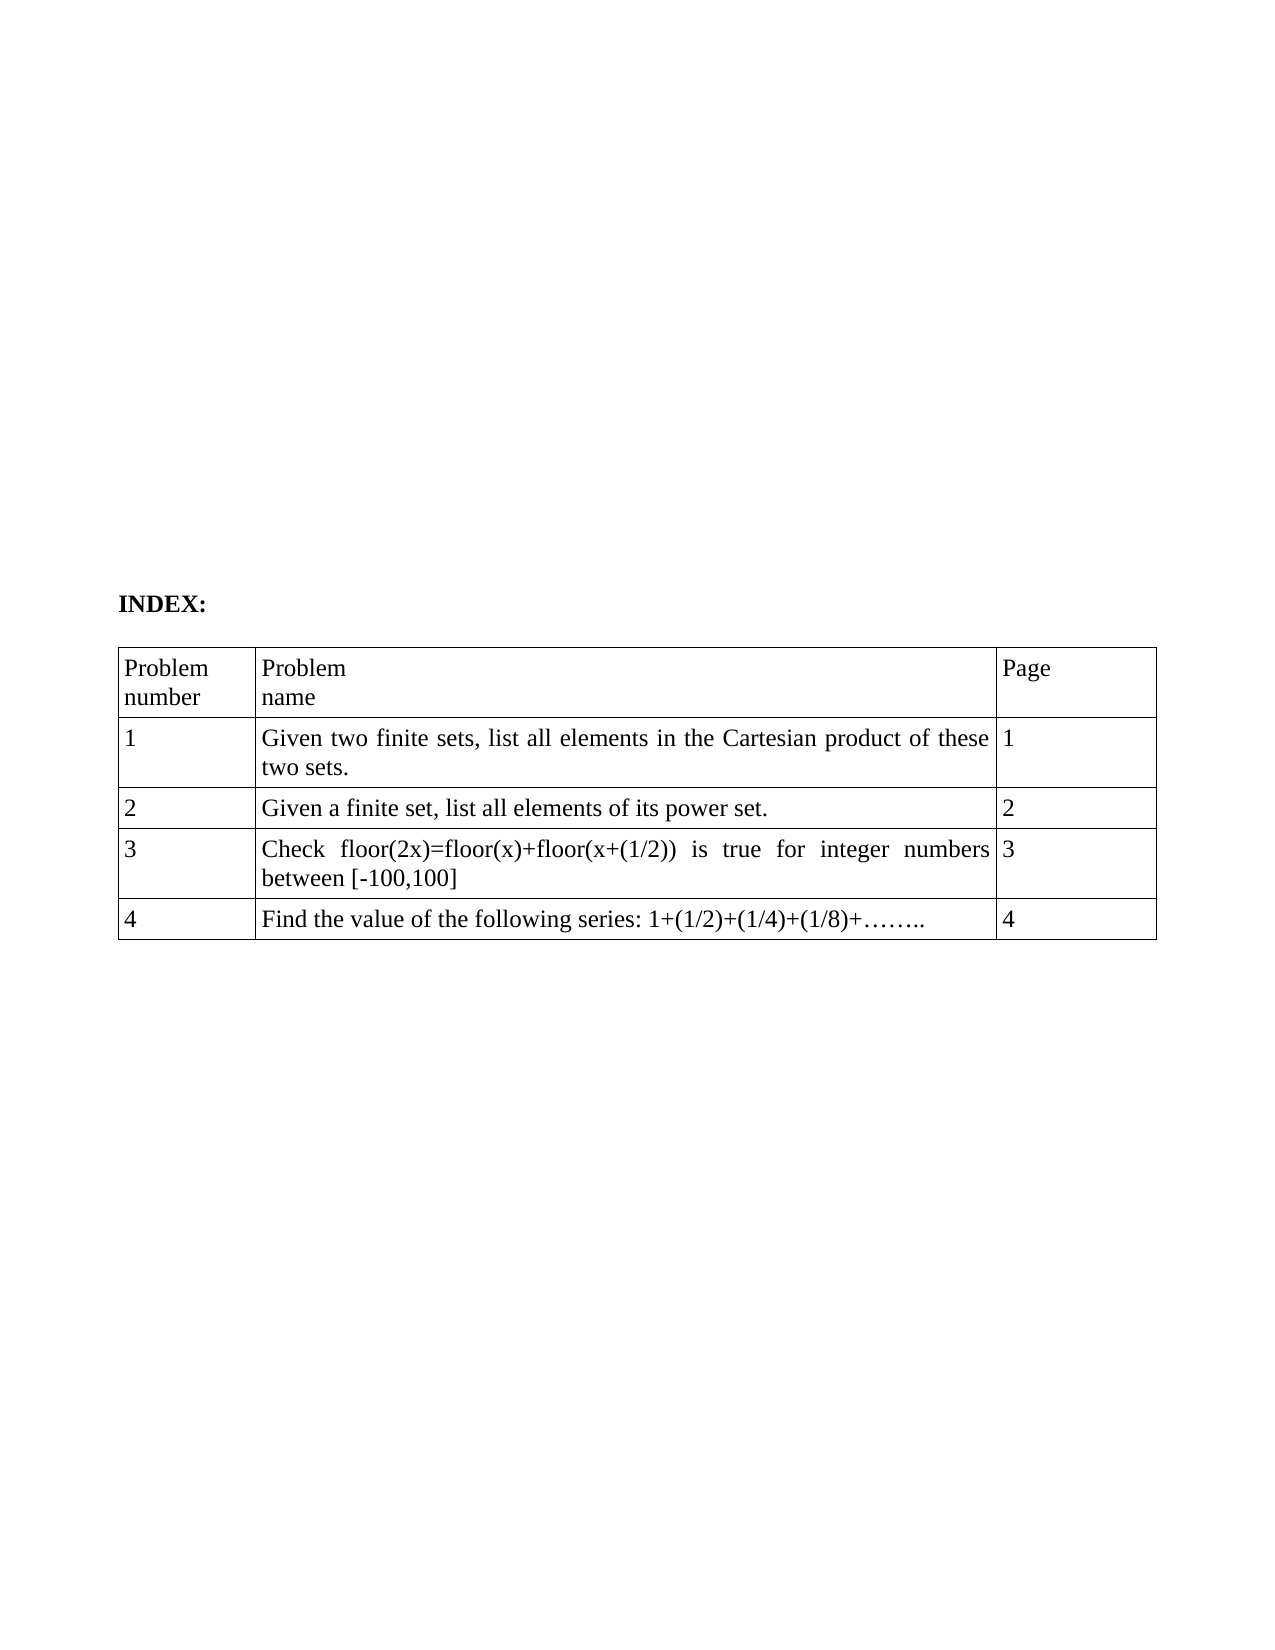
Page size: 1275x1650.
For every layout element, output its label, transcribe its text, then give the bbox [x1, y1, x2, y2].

table_cell 3 [119, 829, 255, 898]
table_cell Find the value of the following series: 1+(1/2)+(1/4)+(1/8)+…….. [256, 899, 996, 939]
table_cell 4 [119, 899, 255, 939]
table_cell 1 [119, 718, 255, 787]
table_cell 2 [119, 788, 255, 828]
table_cell Given two finite sets, list all elements in the Cartesian product of these two sets. [256, 718, 996, 787]
table_cell Given a finite set, list all elements of its power set. [256, 788, 996, 828]
table_header Problem number [119, 648, 255, 717]
table_cell 3 [997, 829, 1156, 898]
table_cell 1 [997, 718, 1156, 787]
table_cell 2 [997, 788, 1156, 828]
table_cell 4 [997, 899, 1156, 939]
text INDEX: [118, 560, 1157, 618]
table_header Problem name [256, 648, 996, 717]
table_header Page [997, 648, 1156, 717]
table_cell Check floor(2x)=floor(x)+floor(x+(1/2)) is true for integer numbers between [-100,100] [256, 829, 996, 898]
